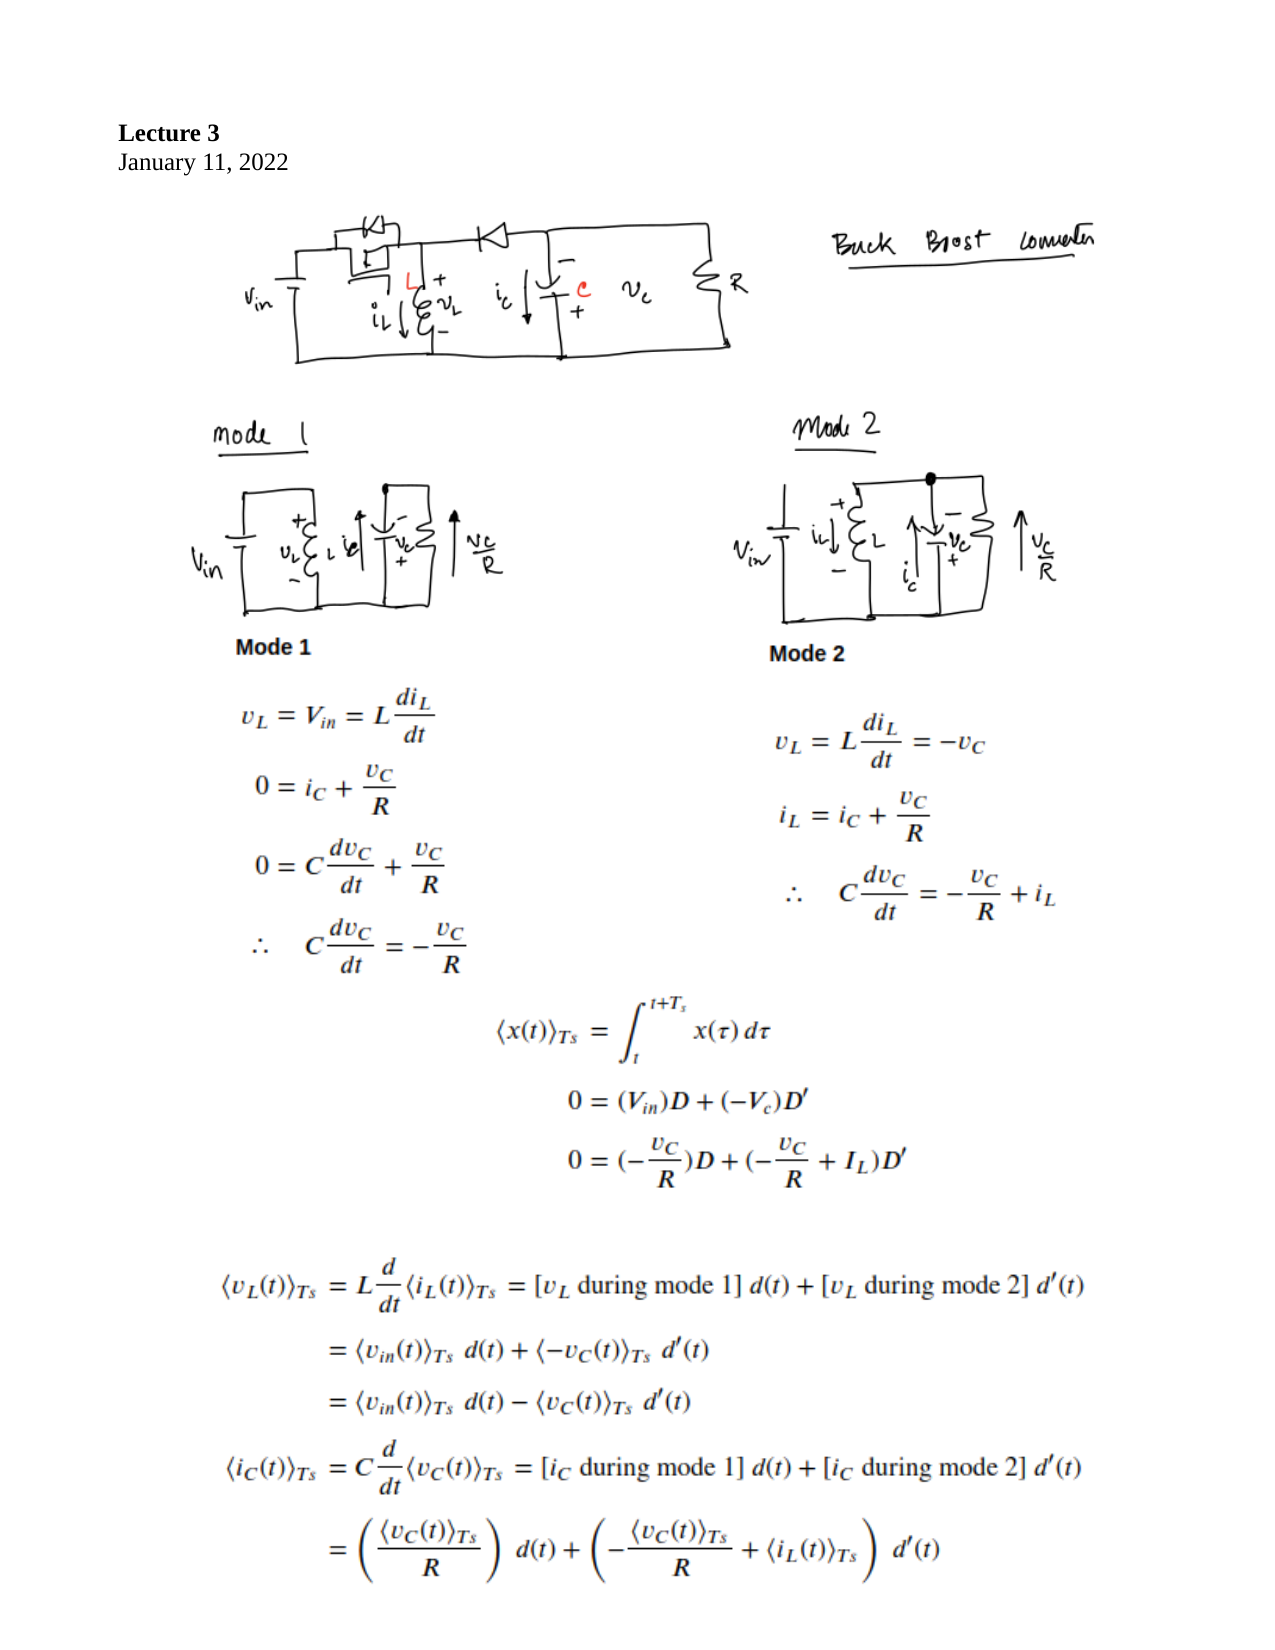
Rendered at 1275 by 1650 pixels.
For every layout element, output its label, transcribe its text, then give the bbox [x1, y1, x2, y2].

text Lecture 3 [118, 118, 1157, 147]
picture [753, 638, 1062, 925]
picture [175, 197, 1100, 1202]
text January 11, 2022 [118, 147, 1157, 176]
picture [195, 1242, 1100, 1592]
